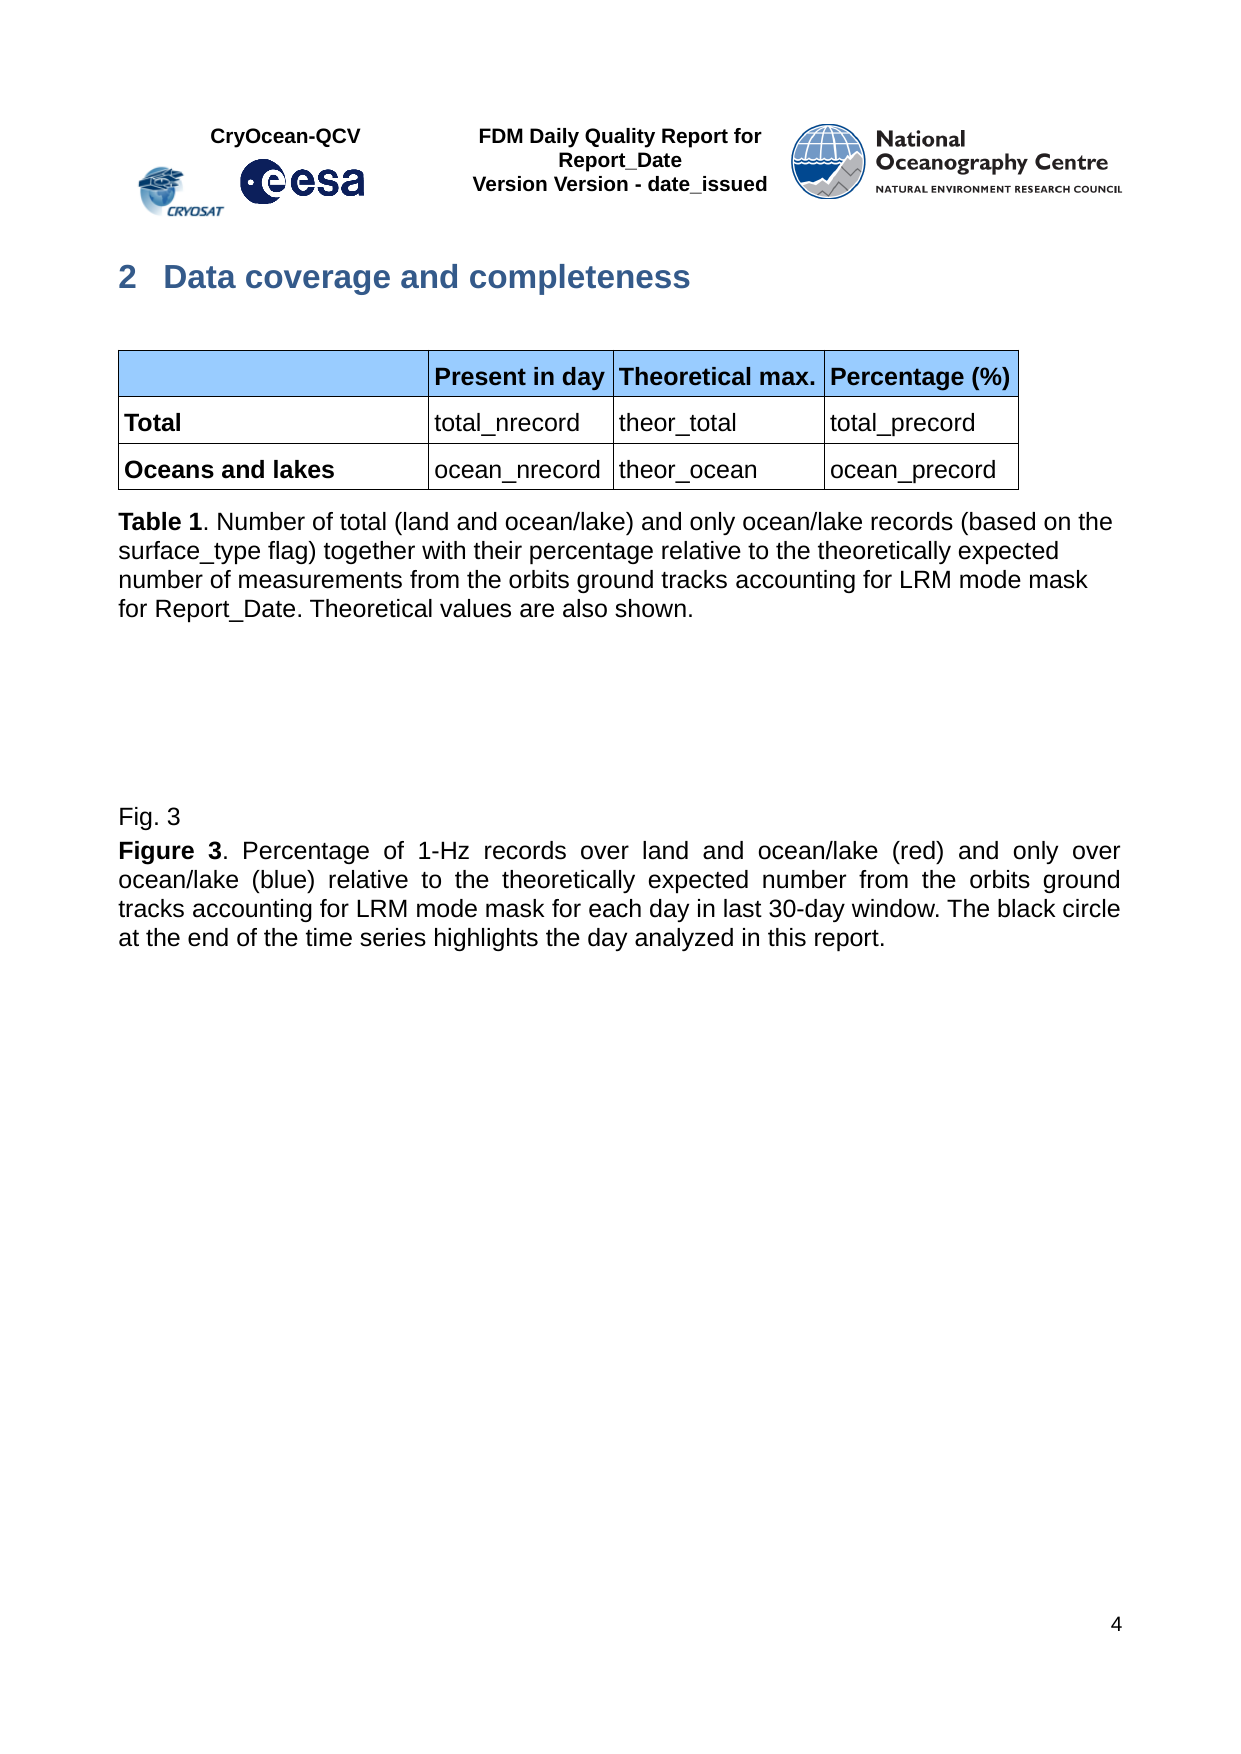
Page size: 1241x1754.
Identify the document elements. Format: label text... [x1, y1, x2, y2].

table_header [119, 351, 428, 396]
table_cell Total [119, 397, 428, 443]
table_header Present in day [429, 351, 613, 396]
subtitle Data coverage and completeness [118, 257, 1122, 296]
table_header Theoretical max. [614, 351, 824, 396]
table_header Percentage (%) [825, 351, 1018, 396]
text Fig. 3 [118, 802, 1122, 830]
text Table 1. Number of total (land and ocean/lake) and only ocean/lake records (based on the surface_type flag) together with their percentage relative to the theoretically expected number of measurements from the orbits ground tracks accounting for LRM mode mask for Report_Date. Theoretical values are also shown. [118, 507, 1122, 622]
table_cell Oceans and lakes [119, 444, 428, 489]
table_cell total_precord [825, 397, 1018, 443]
table_cell total_nrecord [429, 397, 613, 443]
table_cell theor_total [614, 397, 824, 443]
text Figure 3. Percentage of 1-Hz records over land and ocean/lake (red) and only over ocean/lake (blue) relative to the theoretically expected number from the orbits ground tracks accounting for LRM mode mask for each day in last 30-day window. The black circle at the end of the time series highlights the day analyzed in this report. [118, 836, 1122, 951]
picture [118, 159, 364, 224]
table_cell theor_ocean [614, 444, 824, 489]
table_cell ocean_nrecord [429, 444, 613, 489]
table_cell ocean_precord [825, 444, 1018, 489]
